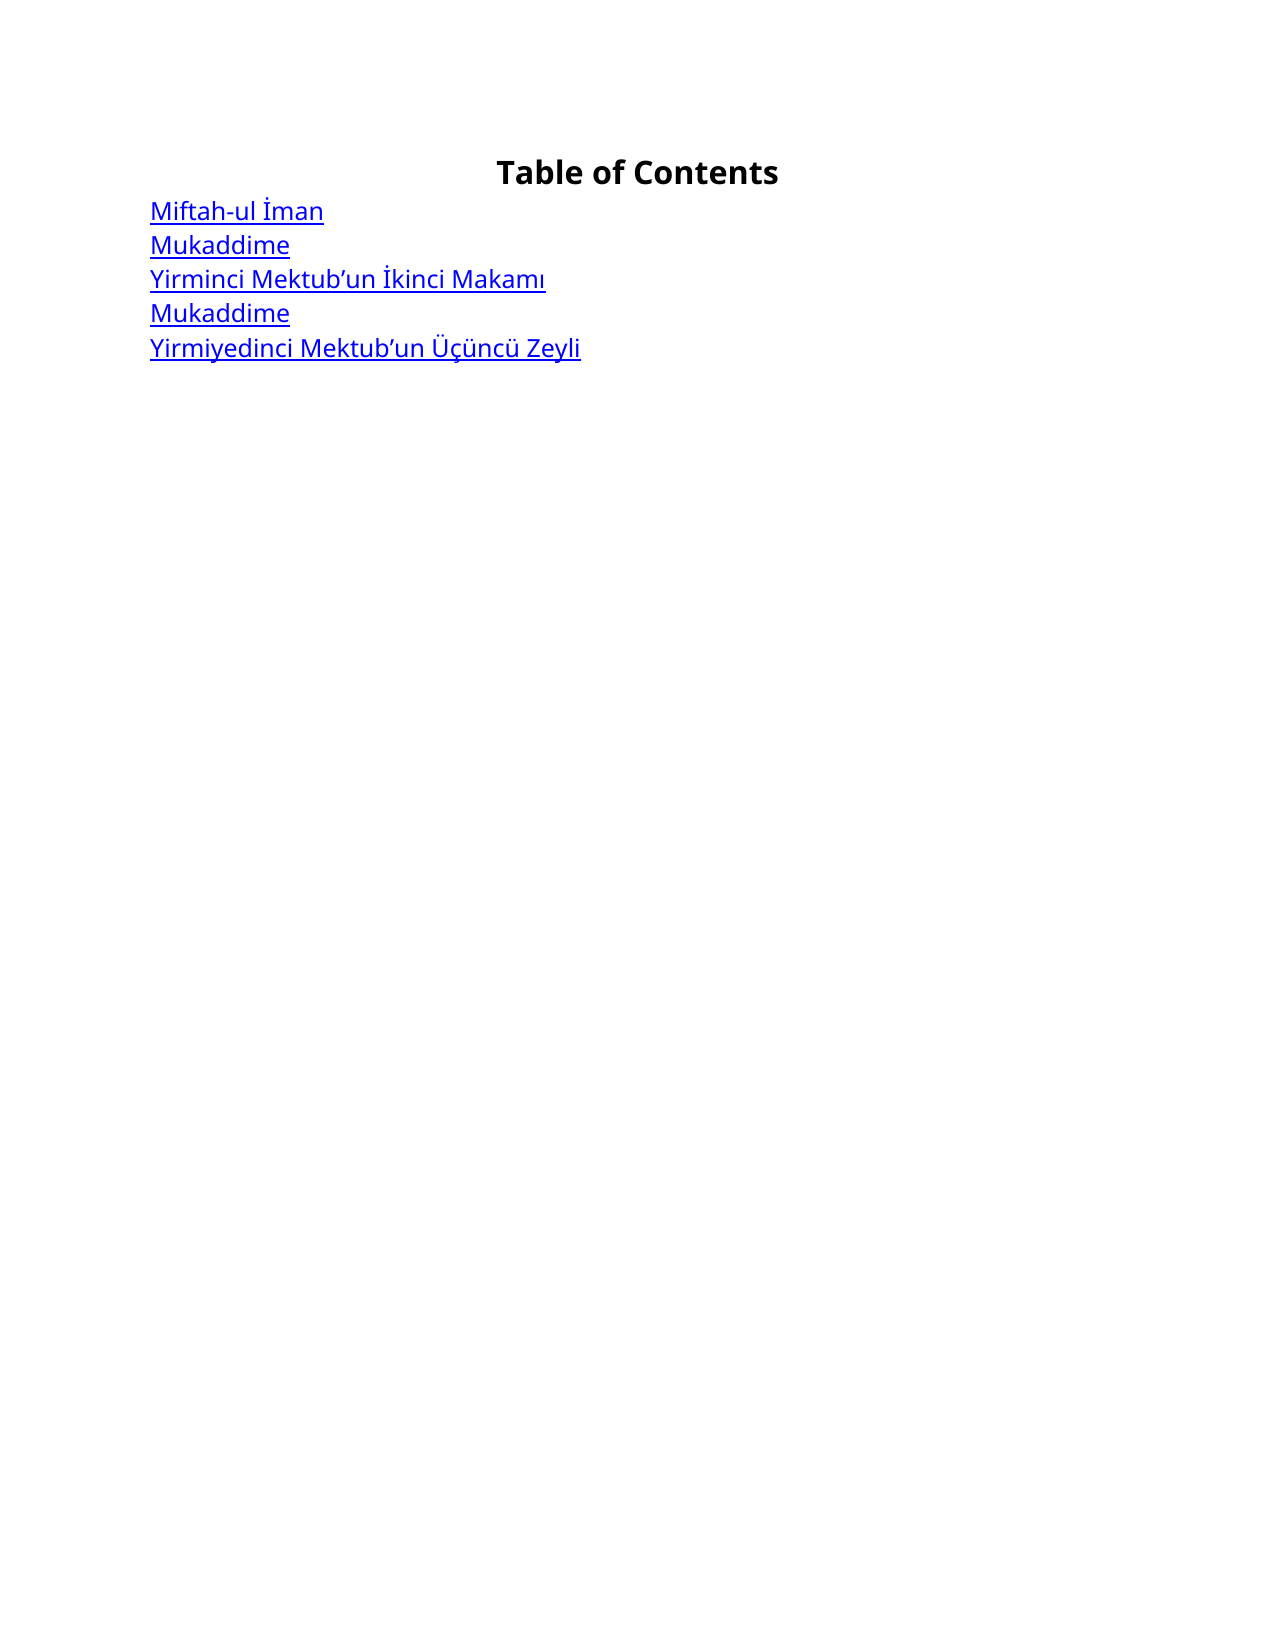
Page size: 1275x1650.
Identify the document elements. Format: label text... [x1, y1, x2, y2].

text Yirmiyedinci Mektub’un Üçüncü Zeyli [150, 330, 1125, 364]
text Mukaddime [150, 296, 1125, 330]
text Miftah-ul İman [150, 194, 1125, 228]
subtitle Table of Contents [150, 150, 1125, 194]
text Mukaddime [150, 228, 1125, 262]
text Yirminci Mektub’un İkinci Makamı [150, 262, 1125, 296]
